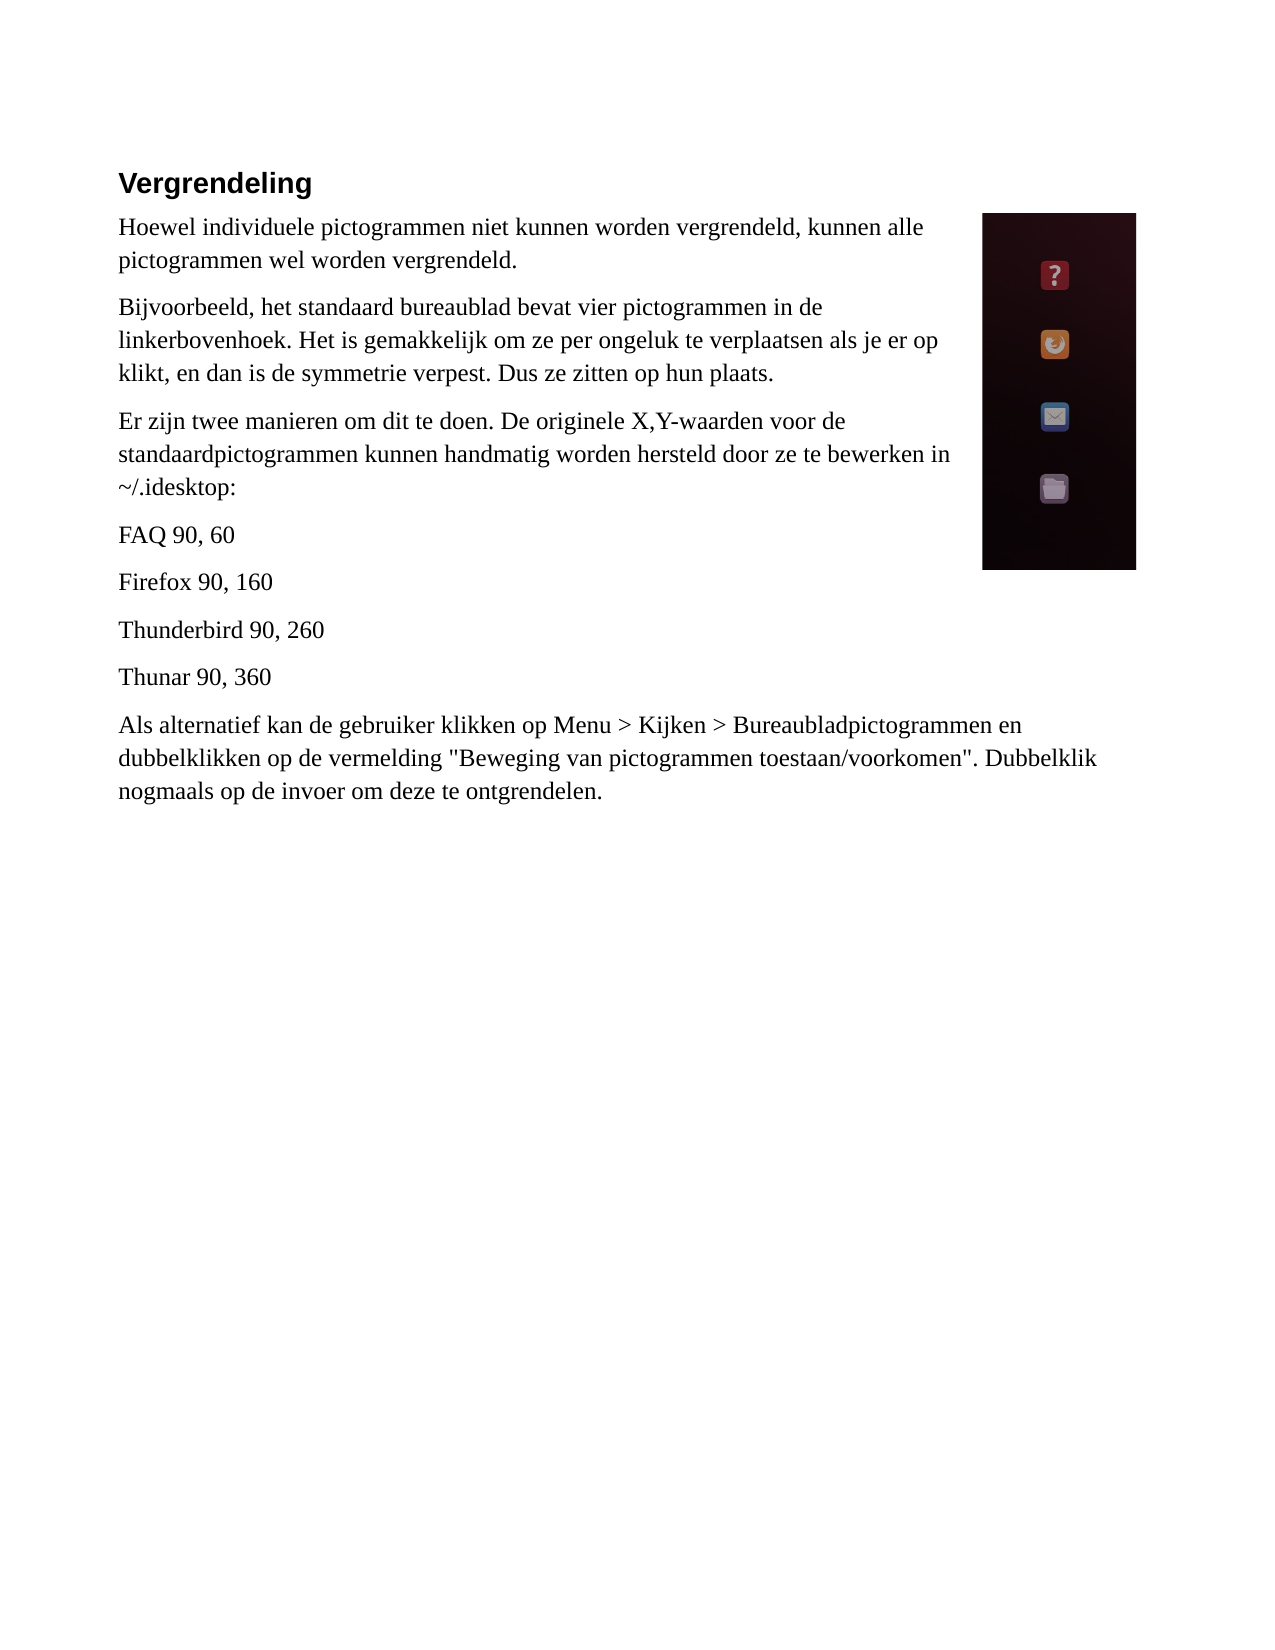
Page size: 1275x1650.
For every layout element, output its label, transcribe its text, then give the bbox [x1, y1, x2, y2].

text FAQ 90, 60 [118, 520, 982, 548]
text Hoewel individuele pictogrammen niet kunnen worden vergrendeld, kunnen alle pictogrammen wel worden vergrendeld. [118, 212, 1157, 273]
text Thunar 90, 360 [118, 662, 1157, 691]
text Thunderbird 90, 260 [118, 615, 1157, 644]
picture [982, 213, 1137, 570]
text Als alternatief kan de gebruiker klikken op Menu > Kijken > Bureaubladpictogrammen en dubbelklikken op de vermelding "Beweging van pictogrammen toestaan/voorkomen". Dubbelklik nogmaals op de invoer om deze te ontgrendelen. [118, 710, 1157, 805]
text Firefox 90, 160 [118, 567, 1157, 596]
text Er zijn twee manieren om dit te doen. De originele X,Y-waarden voor de standaardpictogrammen kunnen handmatig worden hersteld door ze te bewerken in ~/.idesktop: [118, 406, 982, 501]
text [1137, 520, 1157, 548]
text Bijvoorbeeld, het standaard bureaublad bevat vier pictogrammen in de linkerbovenhoek. Het is gemakkelijk om ze per ongeluk te verplaatsen als je er op klikt, en dan is de symmetrie verpest. Dus ze zitten op hun plaats. [118, 292, 982, 387]
subtitle Vergrendeling [118, 166, 1157, 199]
